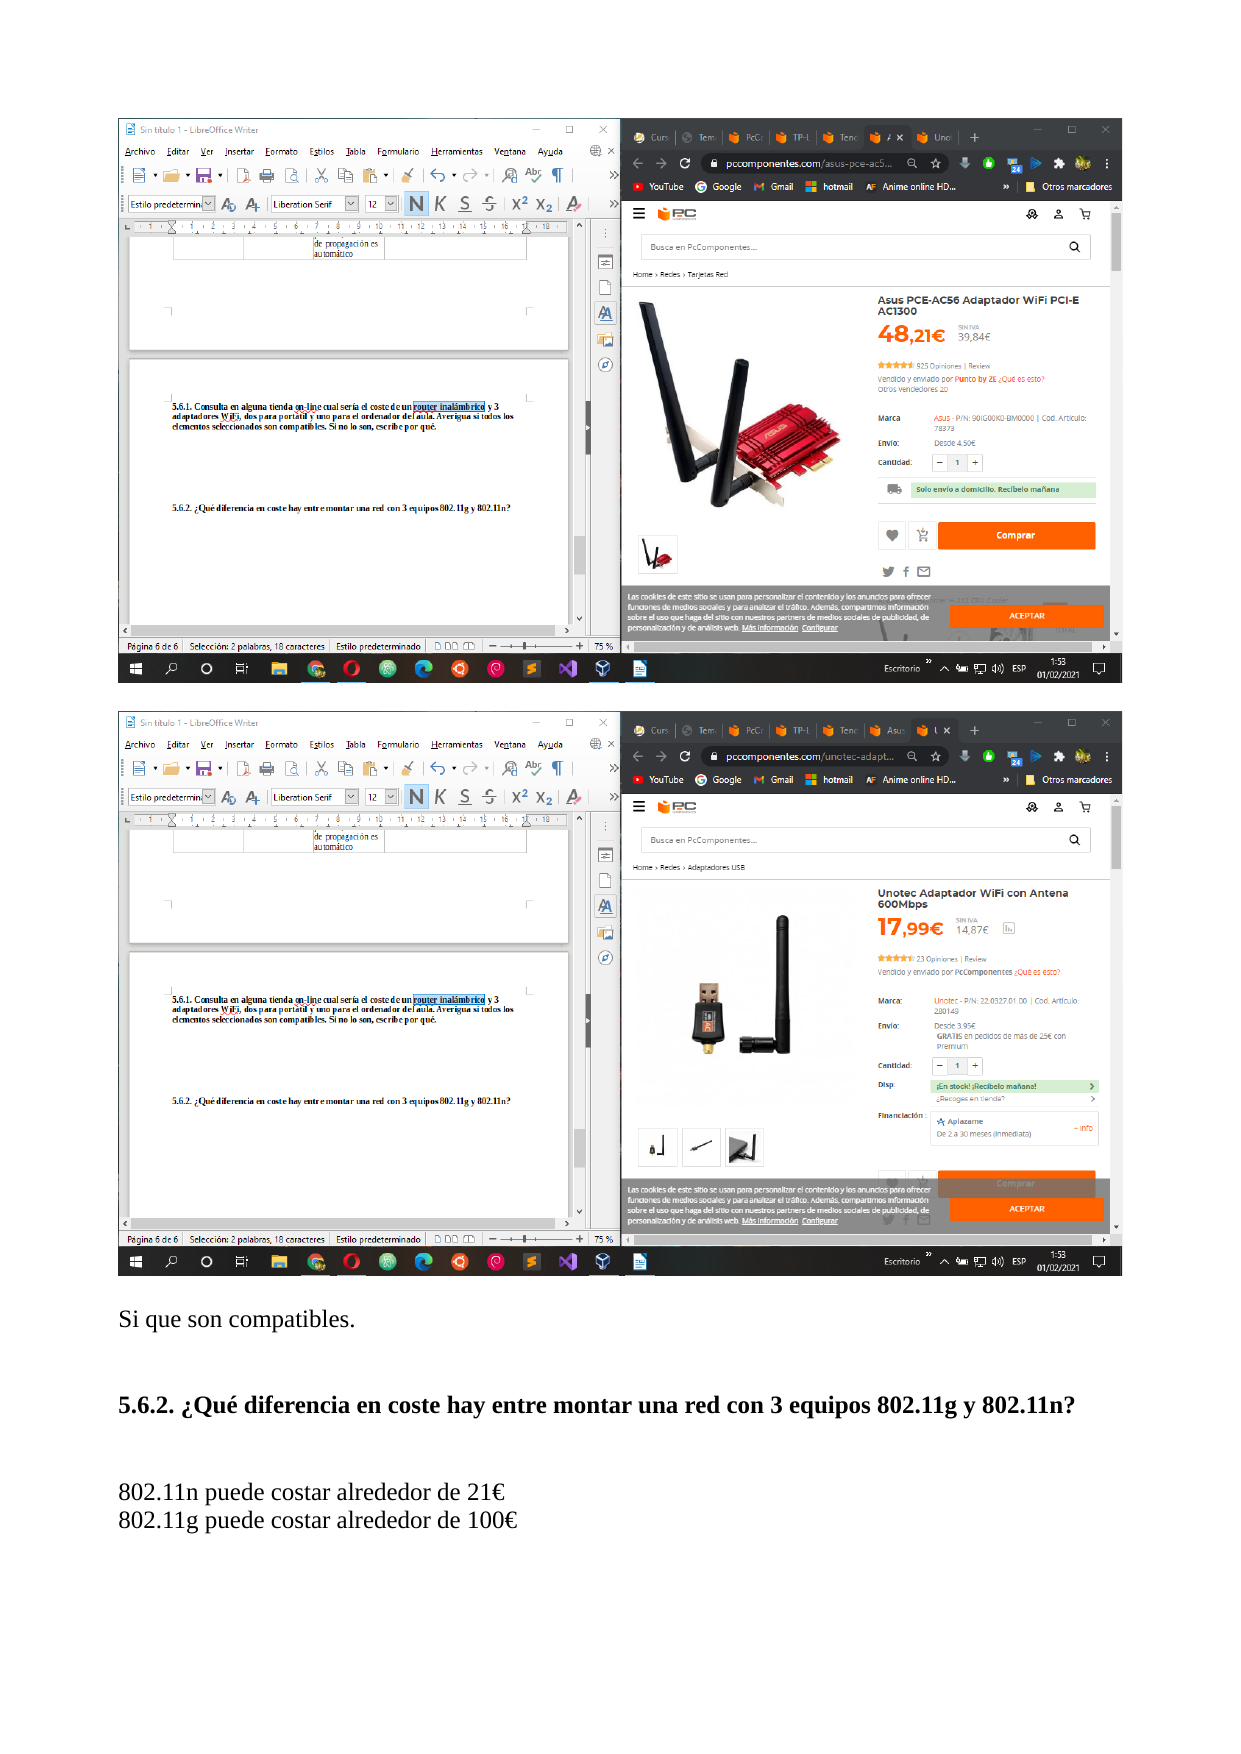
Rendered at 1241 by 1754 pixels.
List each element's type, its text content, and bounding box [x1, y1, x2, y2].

picture [118, 711, 1123, 1276]
text 802.11n puede costar alrededor de 21€ [118, 1477, 1122, 1506]
picture [118, 118, 1123, 683]
text 5.6.2. ¿Qué diferencia en coste hay entre montar una red con 3 equipos 802.11g y 802.11n? [118, 1391, 1122, 1419]
text 802.11g puede costar alrededor de 100€ [118, 1506, 1122, 1534]
text Si que son compatibles. [118, 1304, 1122, 1333]
